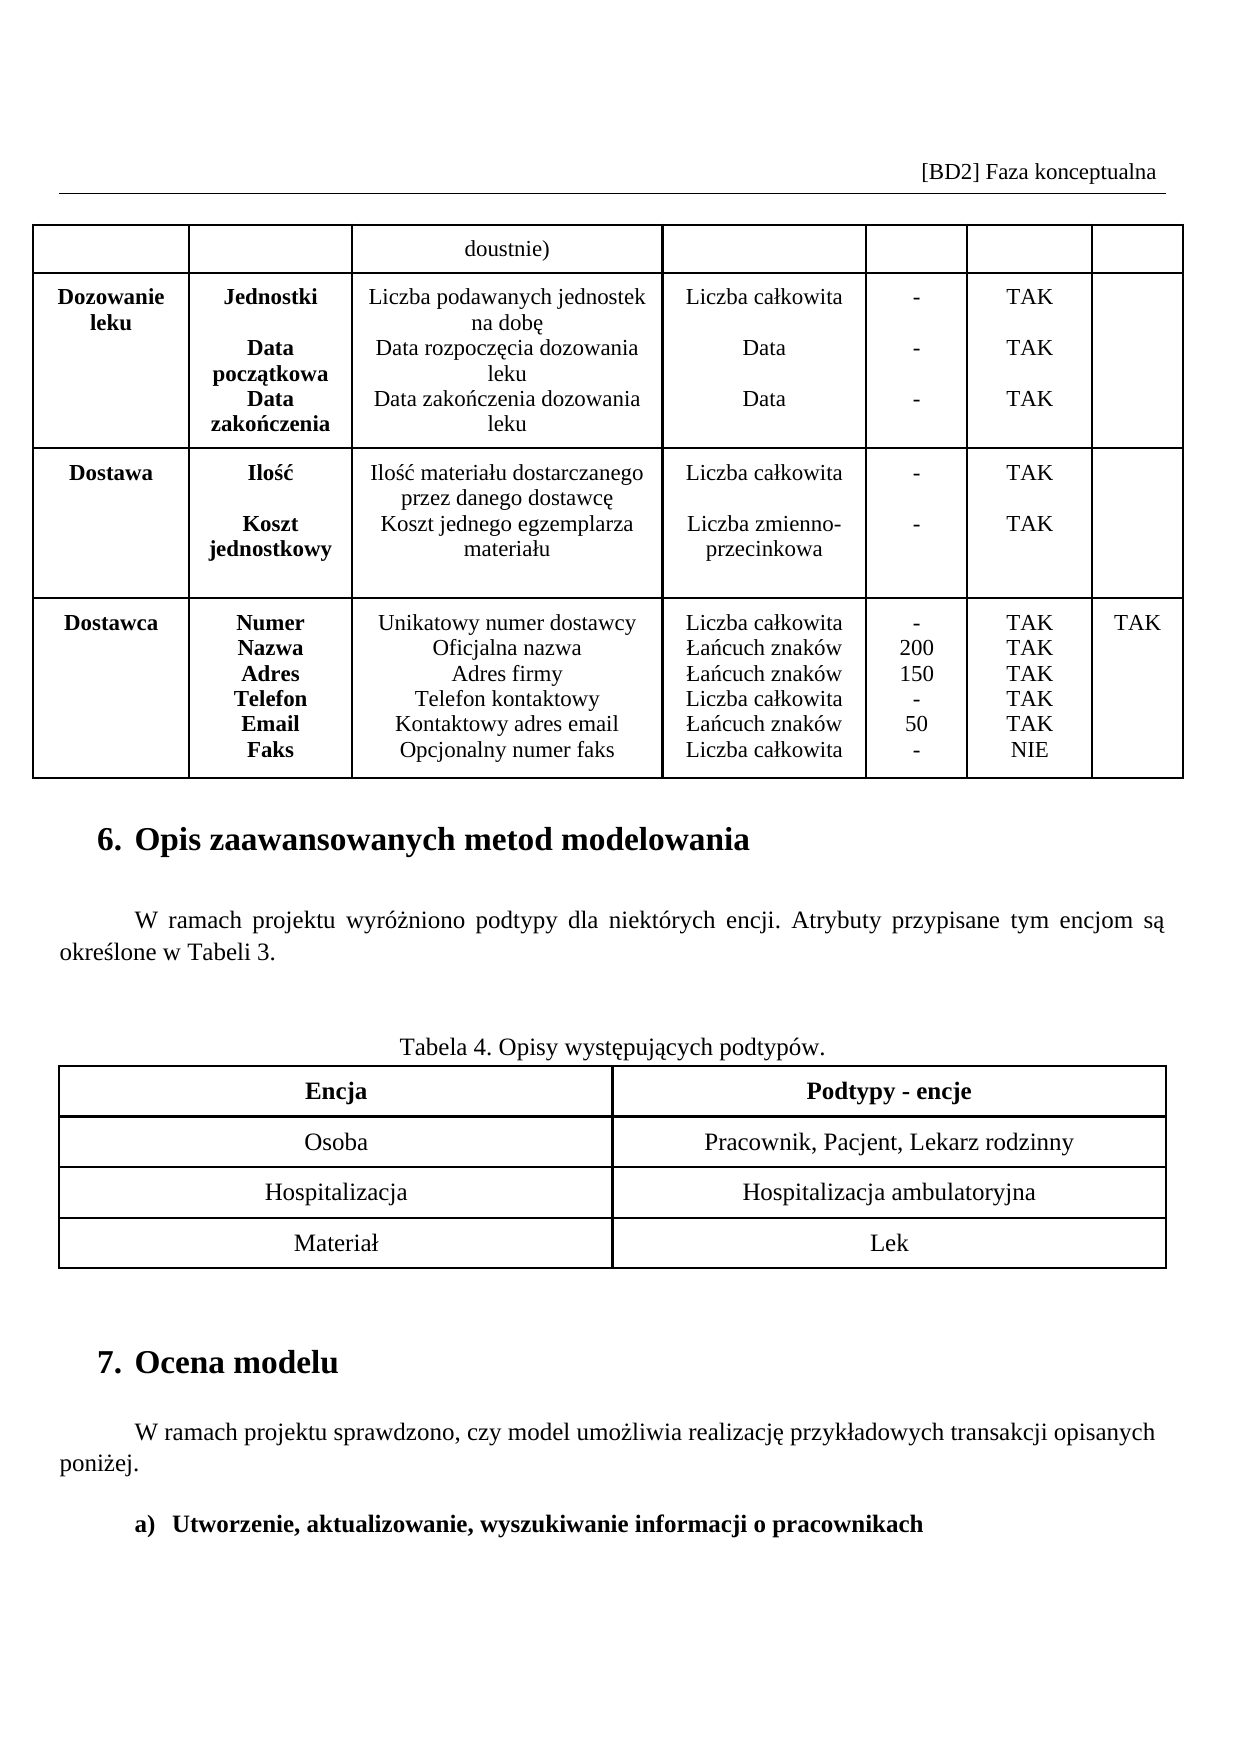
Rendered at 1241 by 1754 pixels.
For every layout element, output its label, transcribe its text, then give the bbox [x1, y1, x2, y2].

list Opis zaawansowanych metod modelowania [97, 821, 1166, 858]
table_cell Hospitalizacja [60, 1168, 611, 1217]
table_cell [867, 226, 966, 272]
table_cell TAK TAK [968, 449, 1091, 597]
table_cell - 200 150 - 50 - [867, 599, 966, 777]
list W ramach projektu sprawdzono, czy model umożliwia realizację przykładowych transakcji opisanych [134, 1418, 1166, 1445]
table_cell Lek [614, 1219, 1165, 1267]
table_cell Hospitalizacja ambulatoryjna [614, 1168, 1165, 1217]
table_cell Dostawa [34, 449, 188, 597]
list poniżej. [59, 1449, 1166, 1477]
text W ramach projektu wyróżniono podtypy dla niektórych encji. Atrybuty przypisane tym encjom są określone w Tabeli 3. [59, 906, 1166, 965]
table_cell TAK TAK TAK TAK TAK NIE [968, 599, 1091, 777]
list Ocena modelu [97, 1343, 1166, 1380]
table_header Encja [60, 1067, 611, 1115]
table_cell Osoba [60, 1118, 611, 1166]
table_cell [1093, 449, 1182, 597]
table_cell - - - [867, 274, 966, 447]
table_cell Liczba całkowita Liczba zmienno-przecinkowa [664, 449, 865, 597]
table_cell Jednostki Data początkowa Data zakończenia [190, 274, 351, 447]
table_cell TAK [1093, 599, 1182, 777]
table_cell Numer Nazwa Adres Telefon Email Faks [190, 599, 351, 777]
table_cell [1093, 274, 1182, 447]
table_cell Liczba podawanych jednostek na dobę Data rozpoczęcia dozowania leku Data zakończenia dozowania leku [353, 274, 661, 447]
table_cell [968, 226, 1091, 272]
table_header Podtypy - encje [614, 1067, 1165, 1115]
table_cell - - [867, 449, 966, 597]
table_cell Ilość materiału dostarczanego przez danego dostawcę Koszt jednego egzemplarza materiału [353, 449, 661, 597]
table_cell doustnie) [353, 226, 661, 272]
list Utworzenie, aktualizowanie, wyszukiwanie informacji o pracownikach [134, 1511, 1166, 1538]
table_cell Liczba całkowita Łańcuch znaków Łańcuch znaków Liczba całkowita Łańcuch znaków Liczba całkowita [664, 599, 865, 777]
table_cell [34, 226, 188, 272]
table_cell Liczba całkowita Data Data [664, 274, 865, 447]
text Tabela 4. Opisy występujących podtypów. [59, 1033, 1166, 1061]
table_cell Pracownik, Pacjent, Lekarz rodzinny [614, 1118, 1165, 1166]
table_cell Unikatowy numer dostawcy Oficjalna nazwa Adres firmy Telefon kontaktowy Kontaktowy adres email Opcjonalny numer faks [353, 599, 661, 777]
table_cell Materiał [60, 1219, 611, 1267]
table_cell Dozowanie leku [34, 274, 188, 447]
table_cell Ilość Koszt jednostkowy [190, 449, 351, 597]
table_cell [190, 226, 351, 272]
table_cell TAK TAK TAK [968, 274, 1091, 447]
table_cell [664, 226, 865, 272]
table_cell [1093, 226, 1182, 272]
table_cell Dostawca [34, 599, 188, 777]
